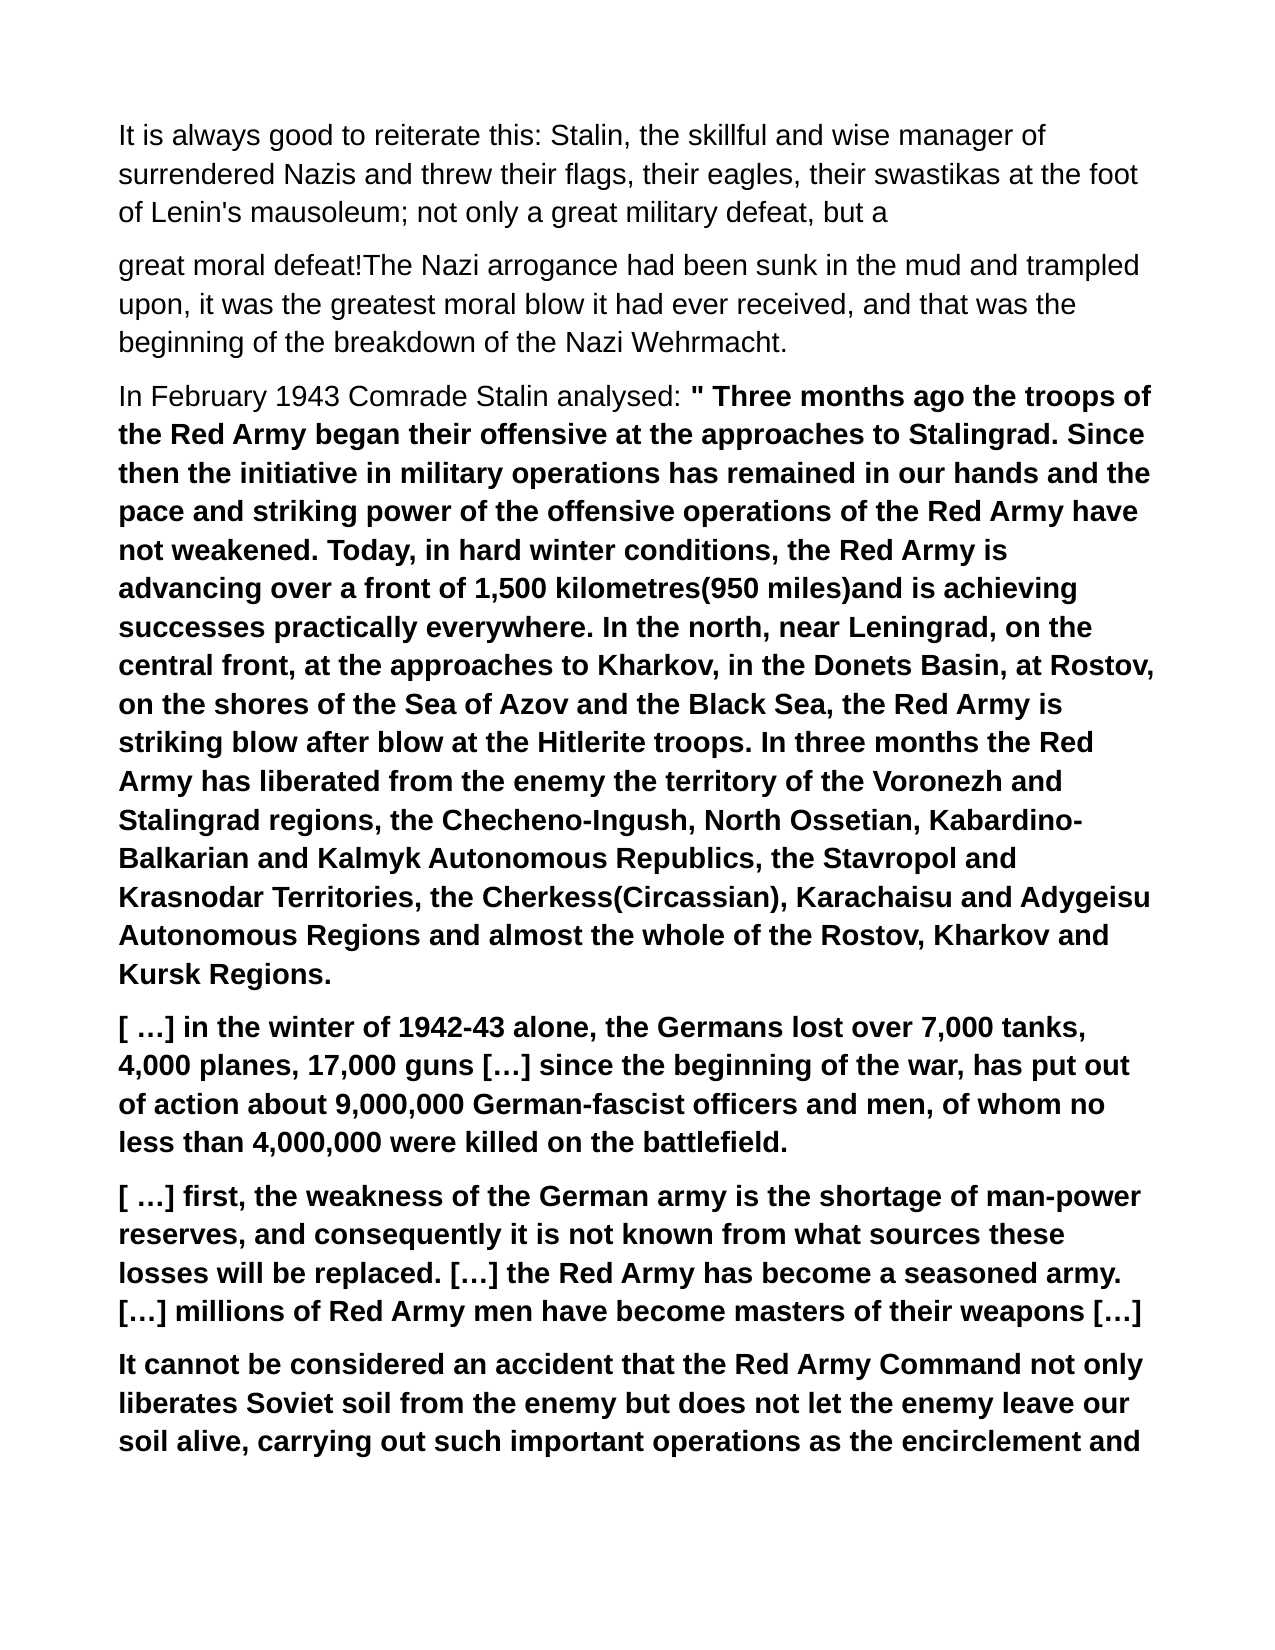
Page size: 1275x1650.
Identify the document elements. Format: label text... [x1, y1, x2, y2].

text [ …] in the winter of 1942-43 alone, the Germans lost over 7,000 tanks, 4,000 planes, 17,000 guns […] since the beginning of the war, has put out of action about 9,000,000 German-fascist officers and men, of whom no less than 4,000,000 were killed on the battlefield. [118, 1010, 1157, 1159]
text great moral defeat!The Nazi arrogance had been sunk in the mud and trampled upon, it was the greatest moral blow it had ever received, and that was the beginning of the breakdown of the Nazi Wehrmacht. [118, 248, 1157, 359]
text It cannot be considered an accident that the Red Army Command not only liberates Soviet soil from the enemy but does not let the enemy leave our soil alive, carrying out such important operations as the encirclement and [118, 1347, 1157, 1458]
text It is always good to reiterate this: Stalin, the skillful and wise manager of surrendered Nazis and threw their flags, their eagles, their swastikas at the foot of Lenin's mausoleum; not only a great military defeat, but a [118, 118, 1157, 229]
text In February 1943 Comrade Stalin analysed: " Three months ago the troops of the Red Army began their offensive at the approaches to Stalingrad. Since then the initiative in military operations has remained in our hands and the pace and striking power of the offensive operations of the Red Army have not weakened. Today, in hard winter conditions, the Red Army is advancing over a front of 1,500 kilometres(950 miles)and is achieving successes practically everywhere. In the north, near Leningrad, on the central front, at the approaches to Kharkov, in the Donets Basin, at Rostov, on the shores of the Sea of Azov and the Black Sea, the Red Army is striking blow after blow at the Hitlerite troops. In three months the Red Army has liberated from the enemy the territory of the Voronezh and Stalingrad regions, the Checheno-Ingush, North Ossetian, Kabardino- Balkarian and Kalmyk Autonomous Republics, the Stavropol and Krasnodar Territories, the Cherkess(Circassian), Karachaisu and Adygeisu Autonomous Regions and almost the whole of the Rostov, Kharkov and Kursk Regions. [118, 378, 1157, 990]
text [ …] first, the weakness of the German army is the shortage of man-power reserves, and consequently it is not known from what sources these losses will be replaced. […] the Red Army has become a seasoned army. […] millions of Red Army men have become masters of their weapons […] [118, 1178, 1157, 1328]
